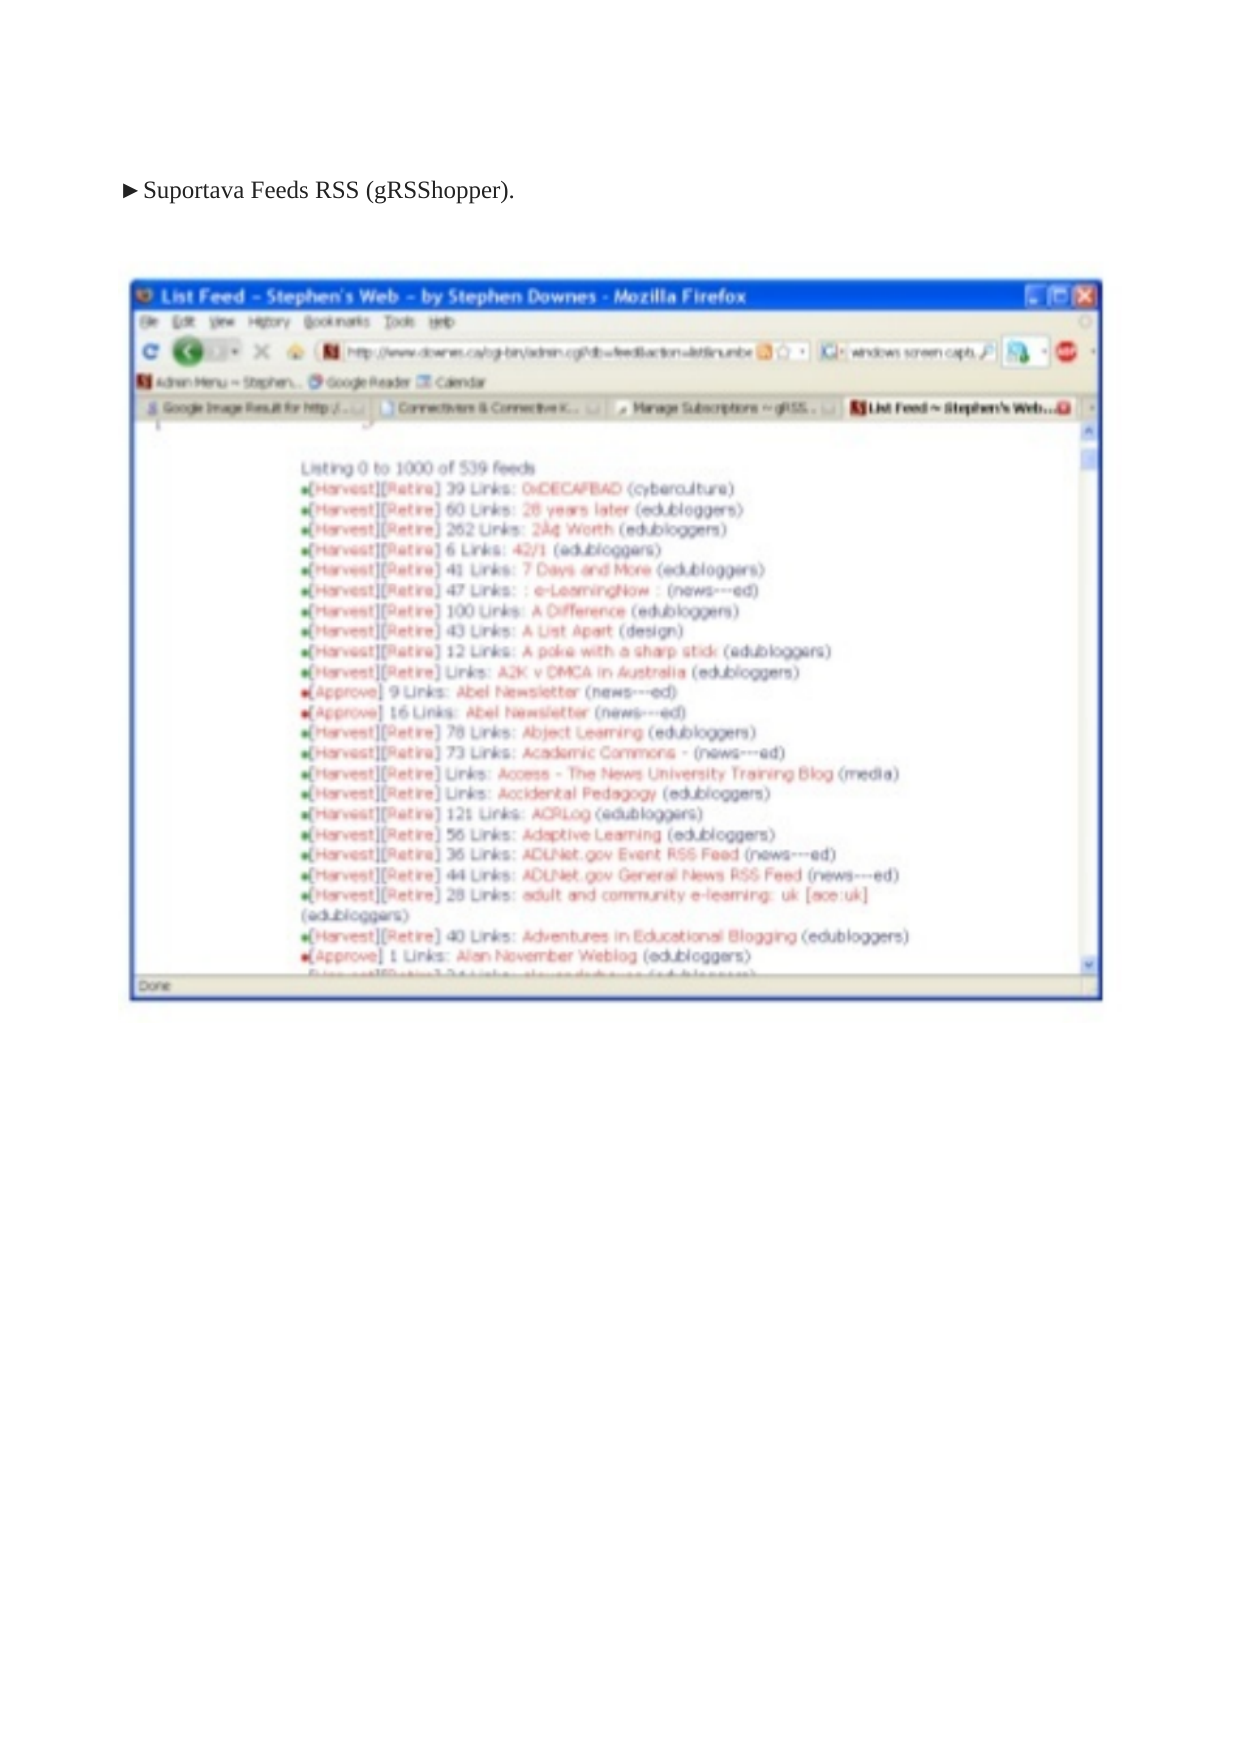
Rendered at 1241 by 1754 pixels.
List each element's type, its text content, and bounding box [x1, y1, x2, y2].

picture [118, 261, 1123, 1023]
text ►Suportava Feeds RSS (gRSShopper). [118, 176, 1122, 204]
